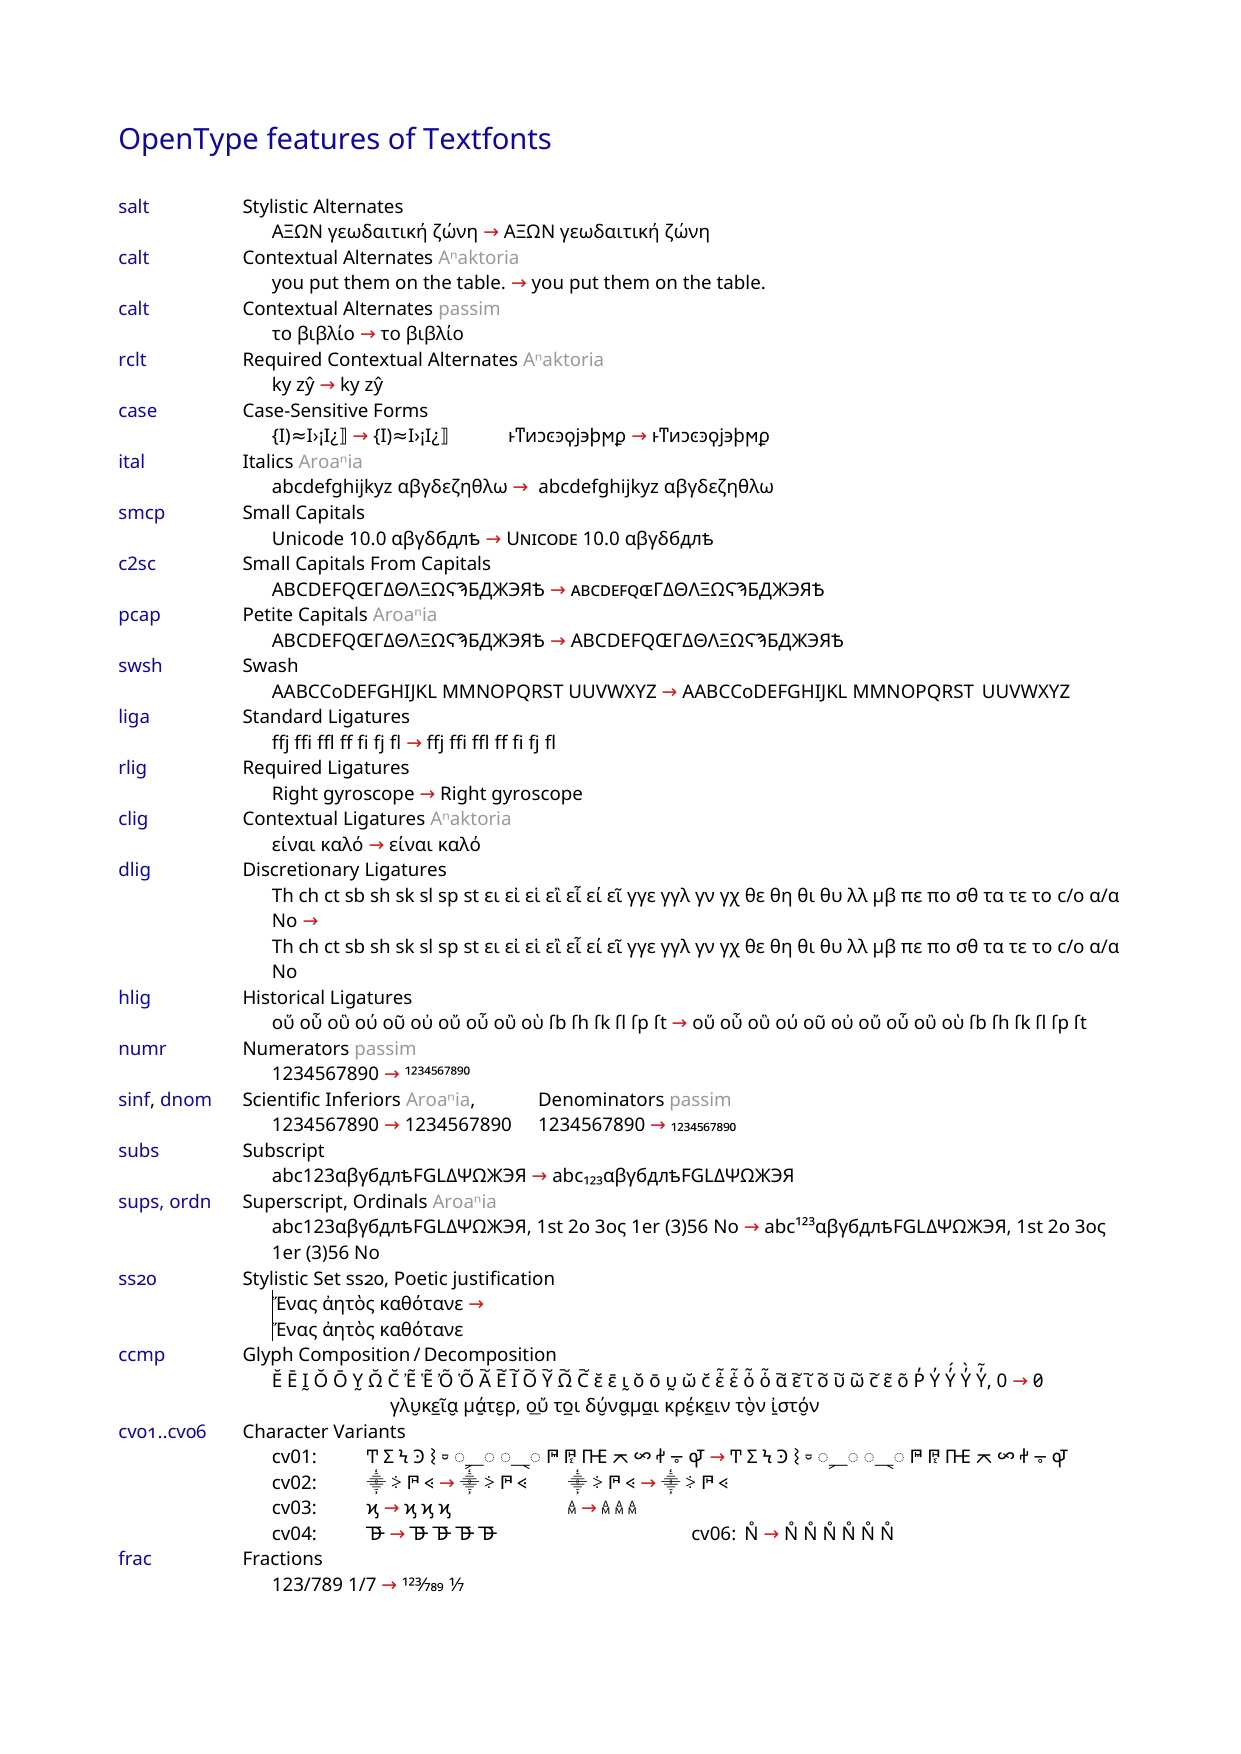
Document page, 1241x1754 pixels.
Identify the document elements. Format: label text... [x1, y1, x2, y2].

text frac Fractions 123/789 1/7 → 123/789 1/7 [118, 1546, 1122, 1597]
text calt Contextual Alternates Anaktoria you put them on the table. → you put them on the table. [118, 244, 1122, 295]
text ss20 Stylistic Set ss20, Poetic justification [118, 1265, 1122, 1290]
text numr Numerators passim 1234567890 → 1234567890 [118, 1035, 1122, 1086]
text Ἕνας ἀητὸς καθότανε → Ἕνας ἀητὸς καθότανε [273, 1290, 1122, 1341]
text hlig Historical Ligatures οὕ οὗ οὓ ού οῦ οὐ οὔ οὖ οὒ οὺ ſb ſh ſk ſl ſp ſt → οὕ οὗ οὓ ού οῦ οὐ οὔ οὖ οὒ οὺ ſb ſh ſk ſl ſp ſt [118, 984, 1122, 1035]
text OpenType features of Textfonts [118, 118, 1122, 158]
text liga Standard Ligatures ffj ffi ffl ff fi fj fl → ffj ffi ffl ff fi fj fl [118, 703, 1122, 754]
text rlig Required Ligatures Right gyroscope → Right gyroscope [118, 754, 1122, 806]
text c2sc Small Capitals From Capitals ABCDEFQŒΓΔΘΛΞΩϚϠБДЖЭЯѢ → ABCDEFQŒΓΔΘΛΞΩϚϠБДЖЭЯѢ [118, 550, 1122, 601]
text calt Contextual Alternates passim το βιβλίο → το βιβλίο [118, 295, 1122, 346]
text ccmp Glyph Composition / Decomposition Ε̆ Ε̄ Ι̰ Ο̆ Ο̄ Υ̰ Ω̆ Ϲ̆ Ἐ͂ Ἑ͂ Ὀ͂ Ὁ͂ Α᷌ Ε᷌ Ι᷌ Ο᷌ Υ᷌ Ω᷌ Ϲ᷌ ε̆ ε̄ ι̰ ο̆ ο̄ υ̰ ω̆ ϲ̆ ἐ͂ ἑ͂ ὀ͂ ὁ͂ α᷌ ε᷌ ι᷌ ο᷌ υ᷌ ω᷌ ϲ᷌ ε͂ ο͂ Ρ̓ Υ̓ Υ̓́ Υ̓̀ Υ̓͂, 0 → 0︀ γλυ̮κε̲ῖα̮ μά̱τε̮ρ, ο͟ὔ το̲ι δύ̮να̮μα̲ι κρέ̮κε̲ιν τὸ̮ν ἰ̱στό̮ν [118, 1341, 1122, 1418]
text case Case-Sensitive Forms {I)≈I›¡I¿⟧ → {I)≈I›¡I¿⟧ ͱͳͷͻͼͽϙϳ϶ϸϻϼ → ͱͳͷͻͼͽϙϳ϶ϸϻϼ [118, 397, 1122, 448]
text swsh Swash AABCCoDEFGHIJKL MMNOPQRST UUVWXYZ → AABCCoDEFGHIJKL MMNOPQRST UUVWXYZ [118, 652, 1122, 703]
text clig Contextual Ligatures Anaktoria είναι καλό → είναι καλό [118, 806, 1122, 857]
text sinf, dnom Scientific Inferiors Aroania, Denominators passim 1234567890 → 1234567890 1234567890 → 1234567890 [118, 1086, 1122, 1137]
text dlig Discretionary Ligatures Th ch ct sb sh sk sl sp st ει εἰ εἱ εἲ εἶ εί εῖ γγε γγλ γν γχ θε θη θι θυ λλ μβ πε πο σθ τα τε το c/o α/α No → Th ch ct sb sh sk sl sp st ει εἰ εἱ εἲ εἶ εί εῖ γγε γγλ γν γχ θε θη θι θυ λλ μβ πε πο σθ τα τε το c/o α/α No [118, 857, 1122, 984]
text rclt Required Contextual Alternates Anaktoria ky zŷ → ky zŷ [118, 346, 1122, 397]
text ital Italics Aroania abcdefghijkyz αβγδεζηθλω → abcdefghijkyz αβγδεζηθλω [118, 448, 1122, 499]
text cv01..cv06 Character Variants cv01: Ͳ Σ Ϟ Ͽ ⌇ ⏒ ◌⸐◌ ◌⸑◌ 𐅌 𐅓 𐅮 𐅺 𐆅 𐆍 𐆆 𐆉 → Ͳ Σ Ϟ Ͽ ⌇ ⏒ ◌⸐◌ ◌⸑◌ 𐅌 𐅓 𐅮 𐅺 𐆅 𐆍 𐆆 𐆉 cv02: ⸎ ⸖ 𐅅 𐅻 → ⸎ ⸖ 𐅅 𐅻 ⸎ ⸖ 𐅅 𐅻 → ⸎ ⸖ 𐅅 𐅻 cv03: ϗ → ϗ ϗ ϗ 𐅗 → 𐅗 𐅗 𐅗 cv04: 𐅥 → 𐅥 𐅥 𐅥 𐅥 cv06: 𐆎 → 𐆎 𐆎 𐆎 𐆎 𐆎 𐆎 [118, 1418, 1122, 1546]
text sups, ordn Superscript, Ordinals Aroania abc123αβγбдлѣFGLΔΨΩЖЭЯ, 1st 2o 3ος 1er (3)56 No → abc123αβγбдлѣFGLΔΨΩЖЭЯ, 1st 2o 3ος 1er (3)56 No [118, 1188, 1122, 1265]
text subs Subscript abc123αβγбдлѣFGLΔΨΩЖЭЯ → abc123αβγбдлѣFGLΔΨΩЖЭЯ [118, 1137, 1122, 1188]
text smcp Small Capitals Unicode 10.0 αβγδбдлѣ → Unicode 10.0 αβγδбдлѣ [118, 499, 1122, 550]
text salt Stylistic Alternates ΑΞΩΝ γεωδαιτική ζώνη → ΑΞΩΝ γεωδαιτική ζώνη [118, 193, 1122, 244]
text pcap Petite Capitals Aroania ABCDEFQŒΓΔΘΛΞΩϚϠБДЖЭЯѢ → ABCDEFQŒΓΔΘΛΞΩϚϠБДЖЭЯѢ [118, 601, 1122, 652]
